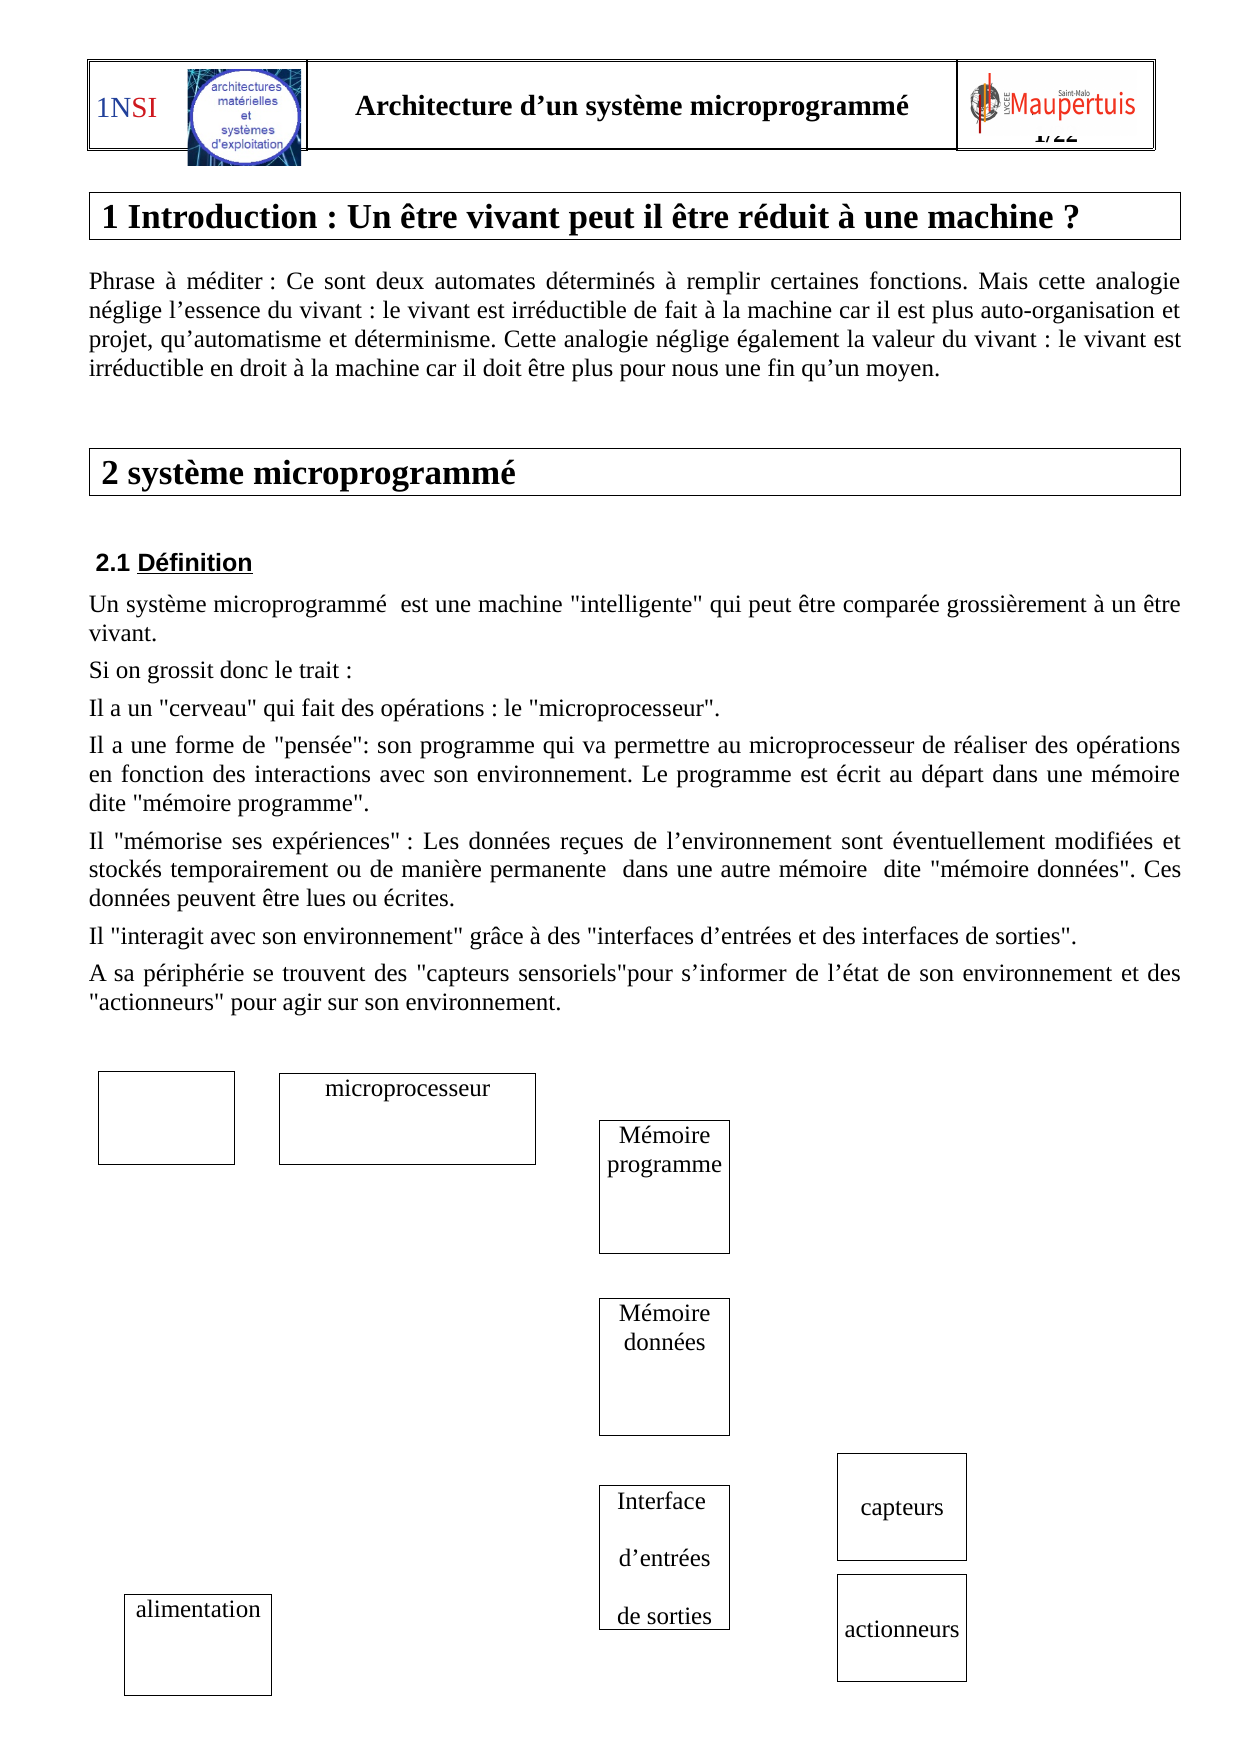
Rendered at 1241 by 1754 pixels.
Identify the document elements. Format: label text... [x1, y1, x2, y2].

subtitle Introduction : Un être vivant peut il être réduit à une machine ? [90, 193, 1180, 239]
text Un système microprogrammé est une machine "intelligente" qui peut être comparée grossièrement à un être vivant. [88, 589, 1181, 647]
text Il a une forme de "pensée": son programme qui va permettre au microprocesseur de réaliser des opérations en fonction des interactions avec son environnement. Le programme est écrit au départ dans une mémoire dite "mémoire programme". [88, 731, 1181, 817]
text Phrase à méditer : Ce sont deux automates déterminés à remplir certaines fonctions. Mais cette analogie néglige l’essence du vivant : le vivant est irréductible de fait à la machine car il est plus auto-organisation et projet, qu’automatisme et déterminisme. Cette analogie néglige également la valeur du vivant : le vivant est irréductible en droit à la machine car il doit être plus pour nous une fin qu’un moyen. [88, 266, 1181, 381]
text Si on grossit donc le trait : [88, 655, 1181, 684]
subtitle Définition [88, 548, 1181, 577]
text Il a un "cerveau" qui fait des opérations : le "microprocesseur". [88, 693, 1181, 722]
picture [970, 70, 1137, 136]
picture [187, 69, 302, 166]
text Il "mémorise ses expériences" : Les données reçues de l’environnement sont éventuellement modifiées et stockés temporairement ou de manière permanente dans une autre mémoire dite "mémoire données". Ces données peuvent être lues ou écrites. [88, 826, 1181, 912]
text A sa périphérie se trouvent des "capteurs sensoriels"pour s’informer de l’état de son environnement et des "actionneurs" pour agir sur son environnement. [88, 958, 1181, 1016]
text Il "interagit avec son environnement" grâce à des "interfaces d’entrées et des interfaces de sorties". [88, 921, 1181, 949]
subtitle système microprogrammé [90, 449, 1180, 495]
